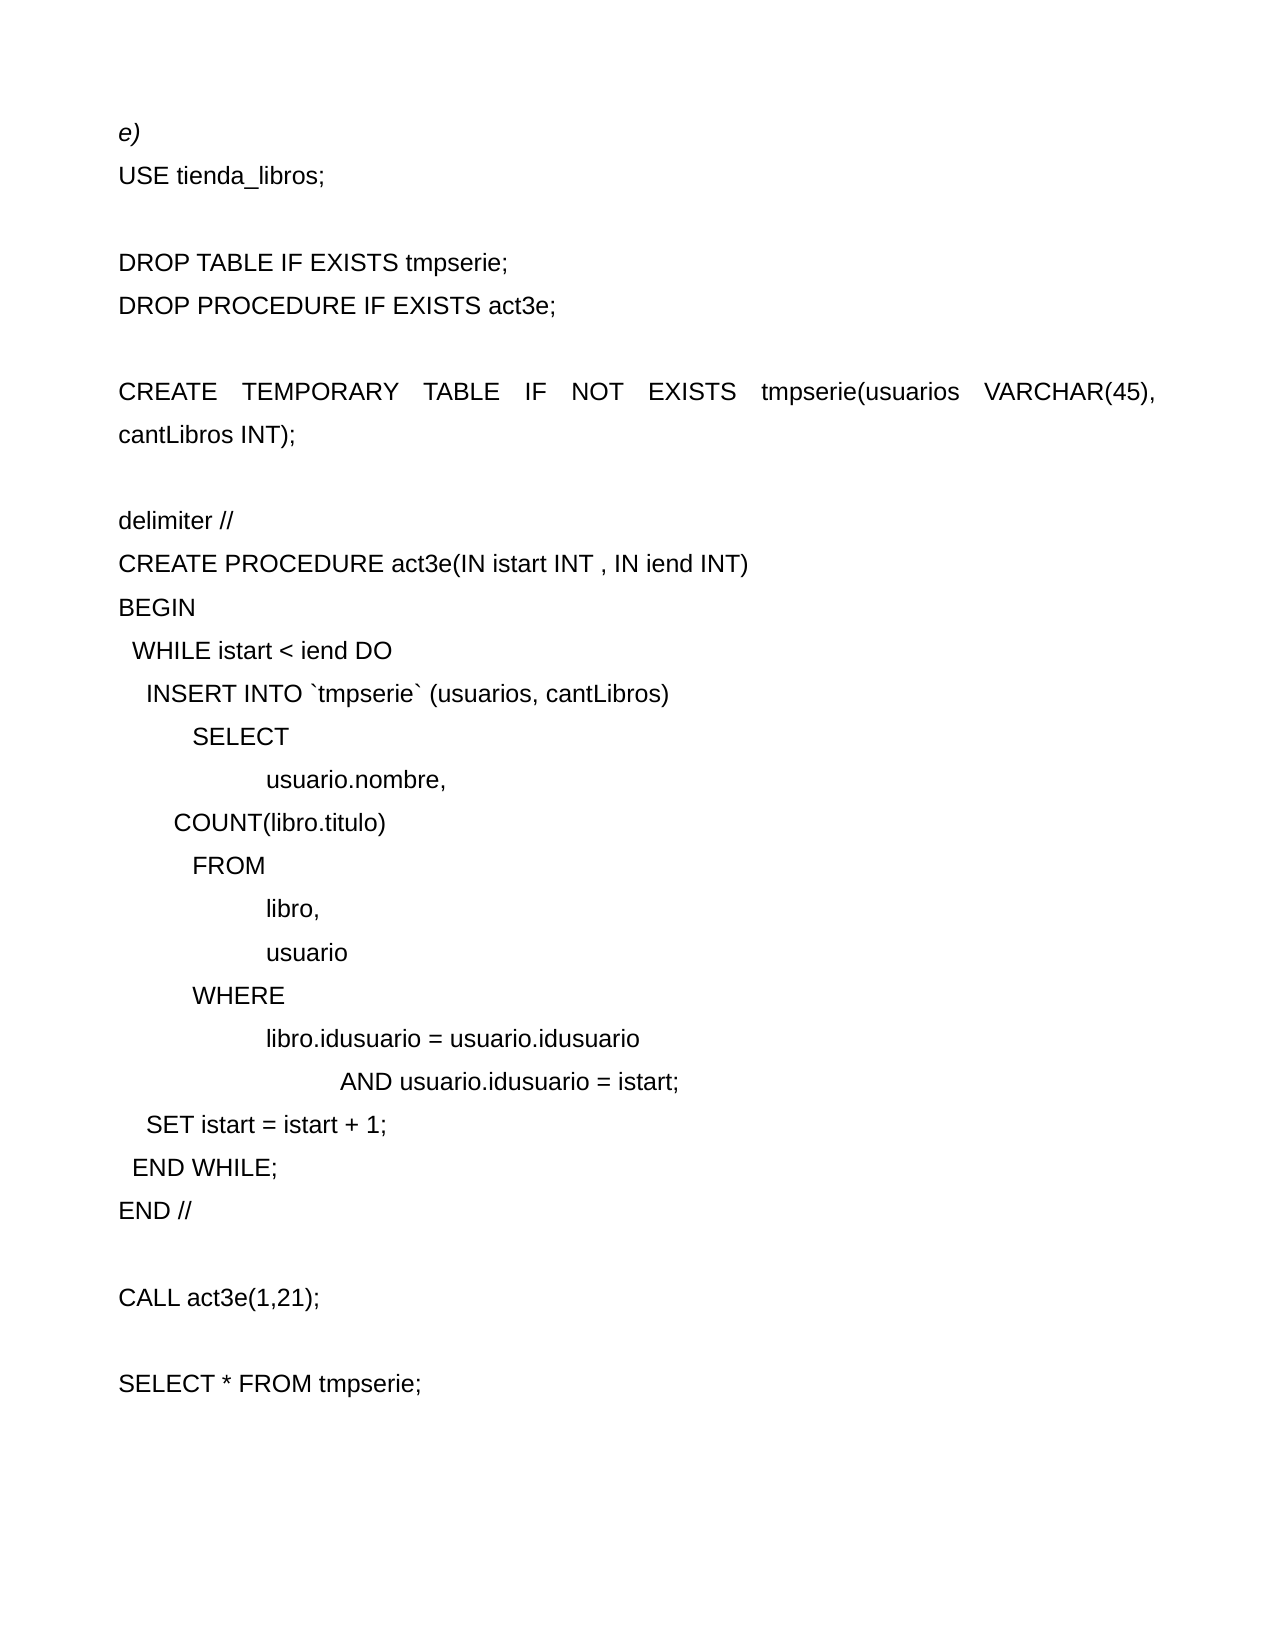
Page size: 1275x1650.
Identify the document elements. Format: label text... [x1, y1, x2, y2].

text INSERT INTO `tmpserie` (usuarios, cantLibros) [118, 679, 1157, 707]
text WHILE istart < iend DO [118, 636, 1157, 664]
text usuario [118, 937, 1157, 966]
text usuario.nombre, [118, 765, 1157, 794]
text BEGIN [118, 592, 1157, 621]
text libro, [118, 894, 1157, 923]
text SELECT [118, 722, 1157, 751]
text CALL act3e(1,21); [118, 1282, 1157, 1311]
text COUNT(libro.titulo) [118, 808, 1157, 837]
text CREATE TEMPORARY TABLE IF NOT EXISTS tmpserie(usuarios VARCHAR(45), cantLibros INT); [118, 377, 1157, 449]
text SET istart = istart + 1; [118, 1110, 1157, 1139]
text FROM [118, 851, 1157, 880]
text USE tienda_libros; [118, 161, 1157, 190]
text CREATE PROCEDURE act3e(IN istart INT , IN iend INT) [118, 549, 1157, 578]
text AND usuario.idusuario = istart; [118, 1067, 1157, 1096]
text SELECT * FROM tmpserie; [118, 1369, 1157, 1397]
text DROP TABLE IF EXISTS tmpserie; [118, 247, 1157, 276]
text delimiter // [118, 506, 1157, 535]
text END // [118, 1196, 1157, 1225]
text libro.idusuario = usuario.idusuario [118, 1024, 1157, 1052]
text WHERE [118, 981, 1157, 1009]
text END WHILE; [118, 1153, 1157, 1182]
text e) [118, 118, 1157, 147]
text DROP PROCEDURE IF EXISTS act3e; [118, 291, 1157, 319]
